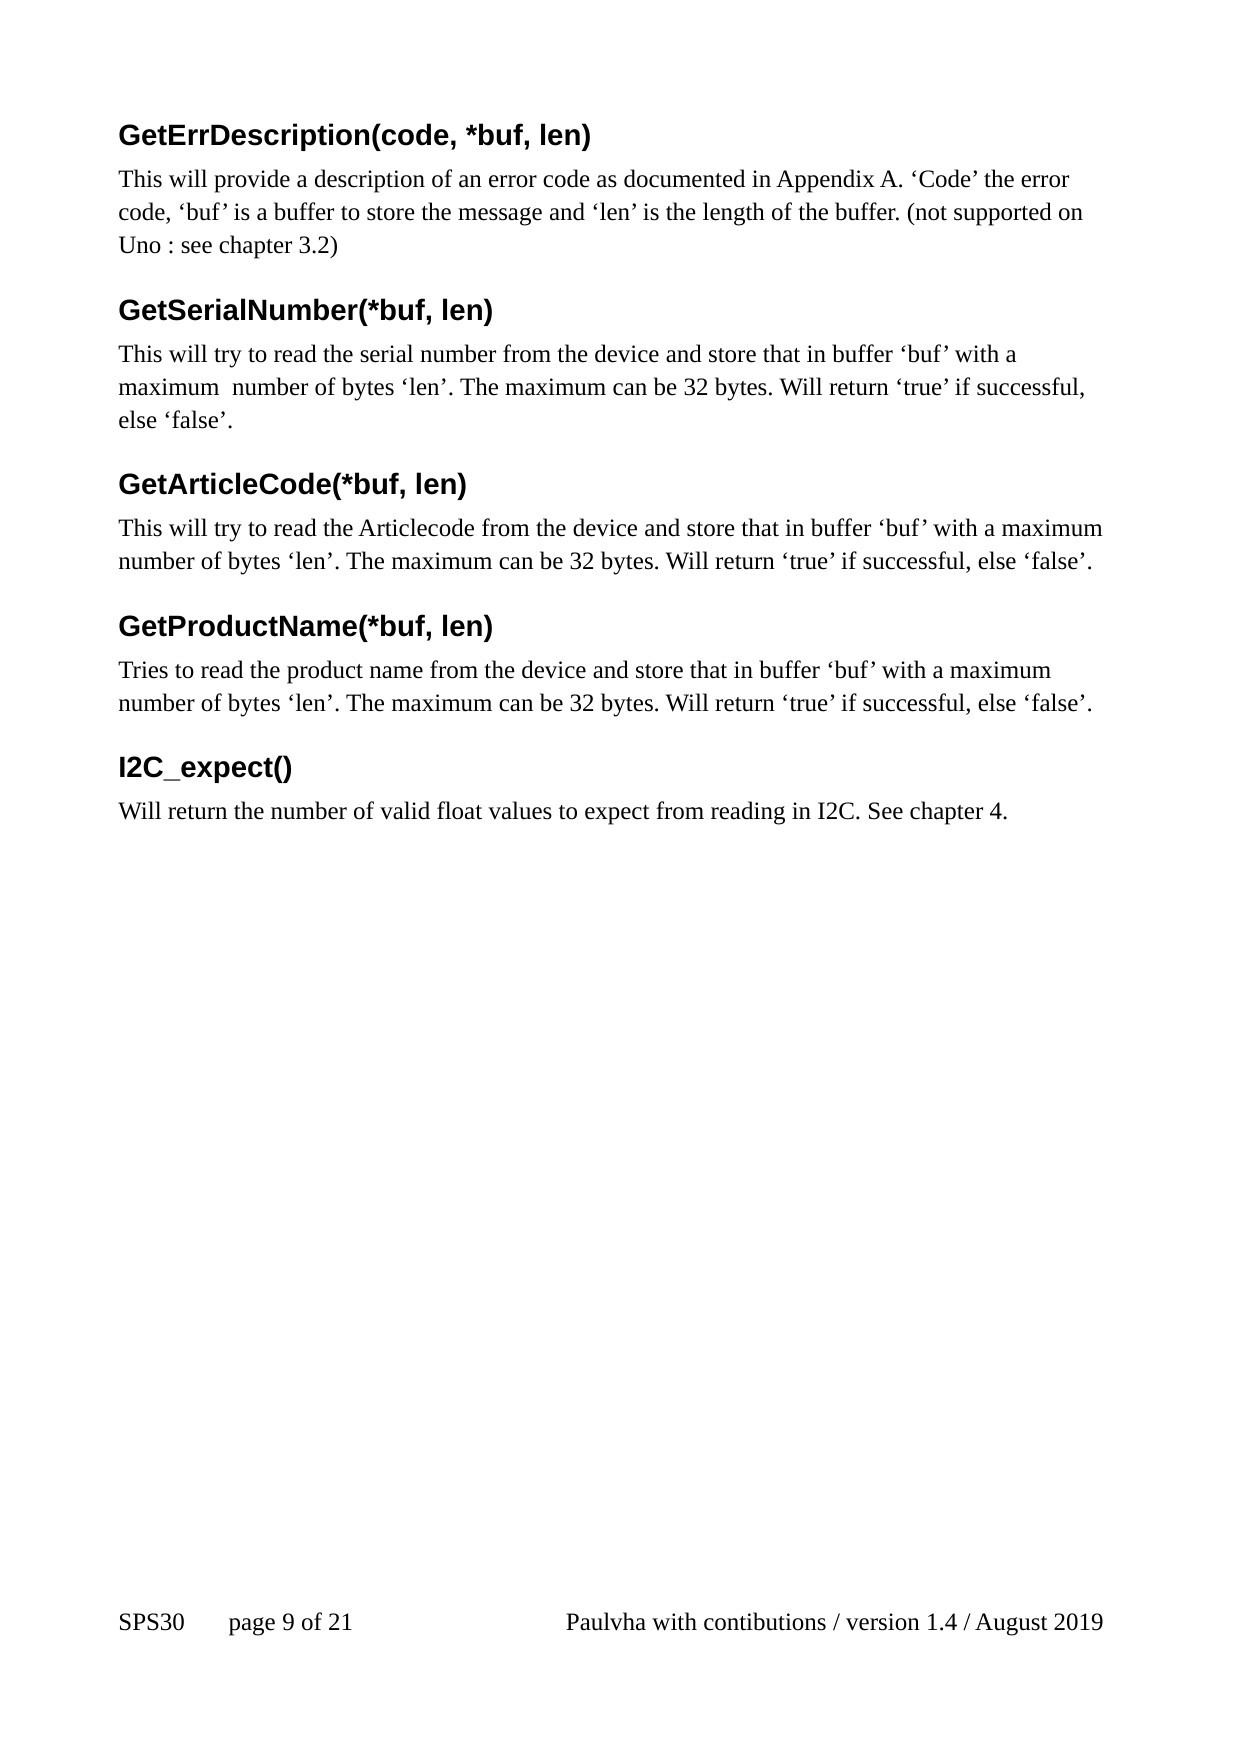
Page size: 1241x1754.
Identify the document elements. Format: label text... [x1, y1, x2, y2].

text This will provide a description of an error code as documented in Appendix A. ‘Code’ the error code, ‘buf’ is a buffer to store the message and ‘len’ is the length of the buffer. (not supported on Uno : see chapter 3.2) [118, 164, 1122, 259]
text This will try to read the Articlecode from the device and store that in buffer ‘buf’ with a maximum number of bytes ‘len’. The maximum can be 32 bytes. Will return ‘true’ if successful, else ‘false’. [118, 513, 1122, 575]
text This will try to read the serial number from the device and store that in buffer ‘buf’ with a maximum number of bytes ‘len’. The maximum can be 32 bytes. Will return ‘true’ if successful, else ‘false’. [118, 339, 1122, 434]
subtitle I2C_expect() [118, 750, 1122, 784]
text Tries to read the product name from the device and store that in buffer ‘buf’ with a maximum number of bytes ‘len’. The maximum can be 32 bytes. Will return ‘true’ if successful, else ‘false’. [118, 655, 1122, 717]
text Will return the number of valid float values to expect from reading in I2C. See chapter 4. [118, 796, 1122, 825]
subtitle GetErrDescription(code, *buf, len) [118, 118, 1122, 152]
subtitle GetArticleCode(*buf, len) [118, 467, 1122, 501]
subtitle GetSerialNumber(*buf, len) [118, 293, 1122, 326]
subtitle GetProductName(*buf, len) [118, 608, 1122, 642]
